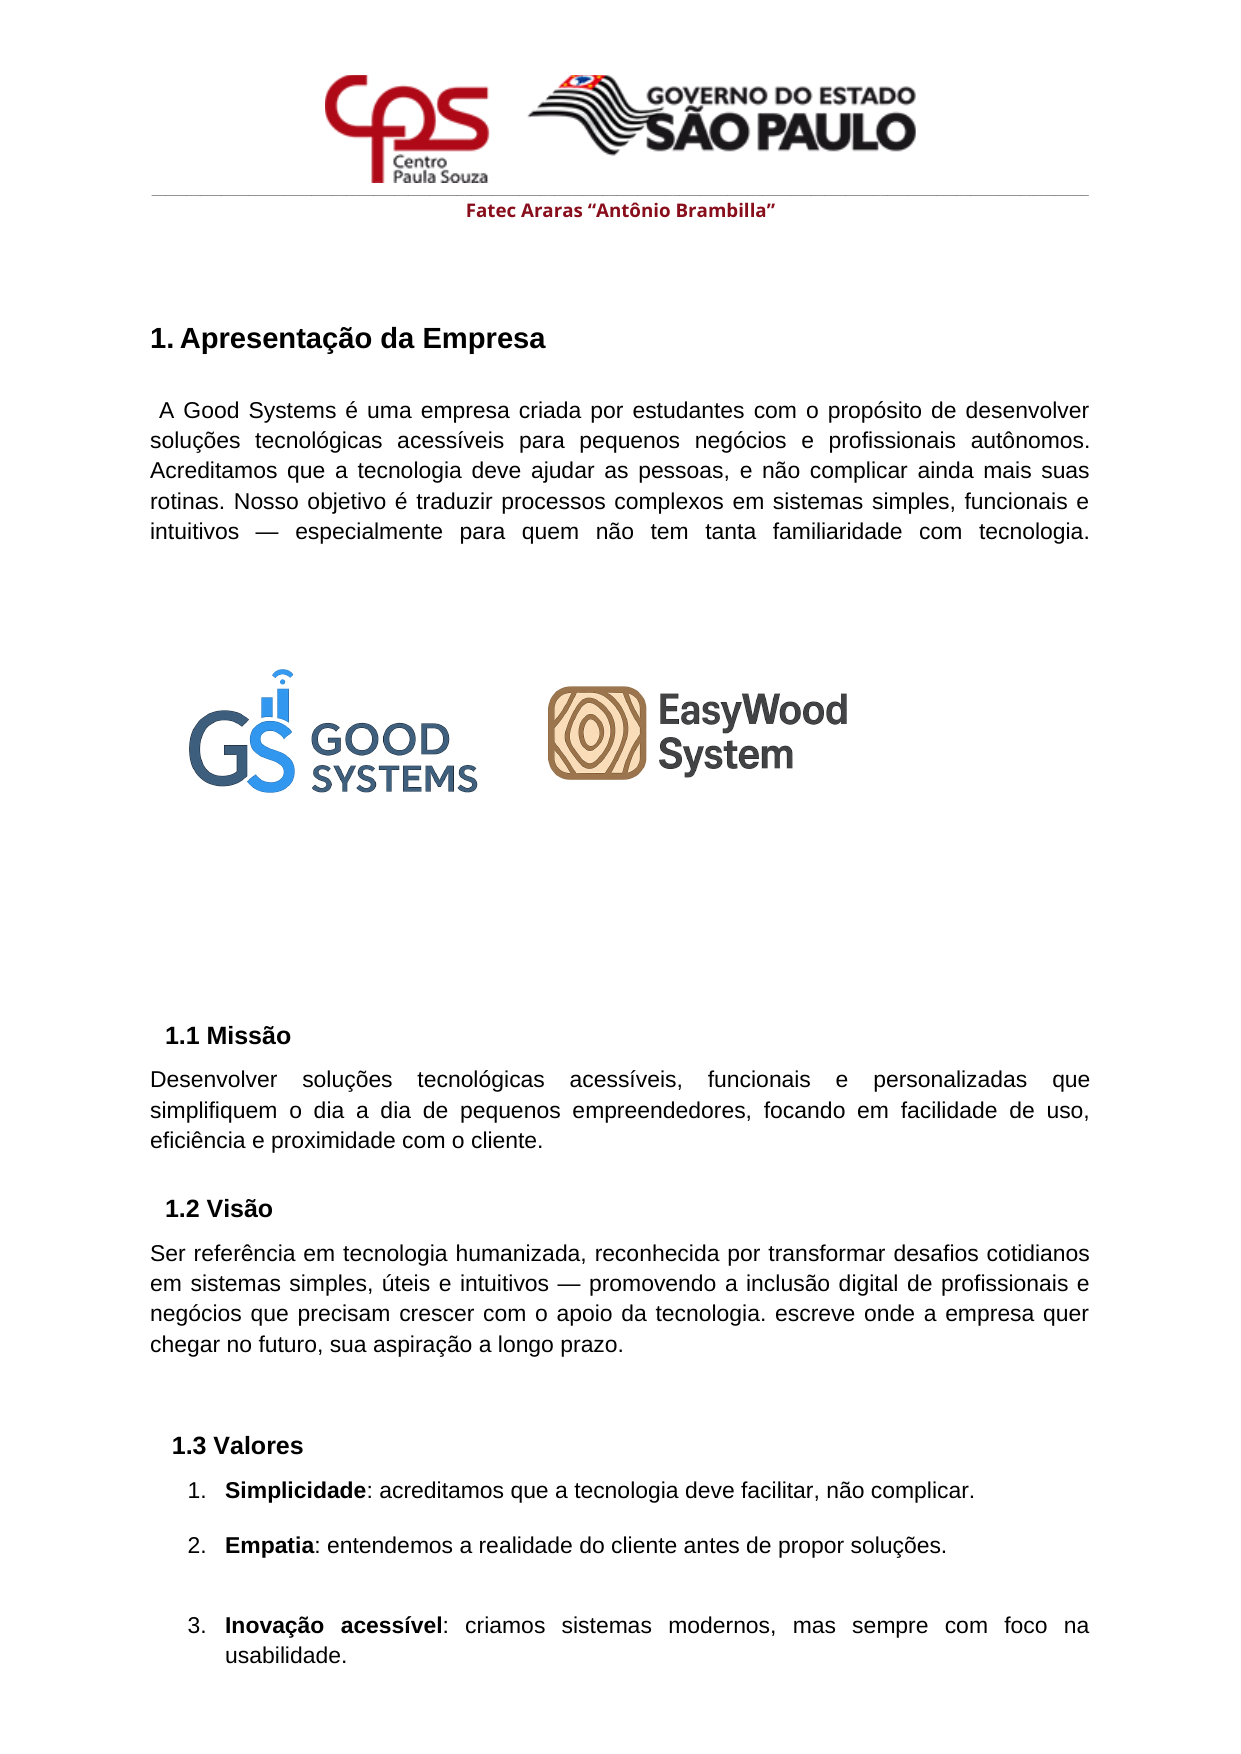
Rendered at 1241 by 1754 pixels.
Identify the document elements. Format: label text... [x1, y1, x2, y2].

picture [150, 569, 505, 925]
picture [514, 563, 869, 919]
picture [325, 75, 916, 183]
list Simplicidade: acreditamos que a tecnologia deve facilitar, não complicar. [187, 1477, 1091, 1503]
text Ser referência em tecnologia humanizada, reconhecida por transformar desafios cotidianos em sistemas simples, úteis e intuitivos — promovendo a inclusão digital de profissionais e negócios que precisam crescer com o apoio da tecnologia. escreve onde a empresa quer chegar no futuro, sua aspiração a longo prazo. [150, 1240, 1091, 1357]
subtitle 1.1 Missão [165, 1021, 1091, 1049]
list Empatia: entendemos a realidade do cliente antes de propor soluções. [187, 1532, 1091, 1558]
subtitle Apresentação da Empresa [150, 321, 1091, 354]
text A Good Systems é uma empresa criada por estudantes com o propósito de desenvolver soluções tecnológicas acessíveis para pequenos negócios e profissionais autônomos. Acreditamos que a tecnologia deve ajudar as pessoas, e não complicar ainda mais suas rotinas. Nosso objetivo é traduzir processos complexos em sistemas simples, funcionais e intuitivos — especialmente para quem não tem tanta familiaridade com tecnologia. [150, 397, 1091, 924]
subtitle 1.2 Visão [165, 1194, 1091, 1223]
list Inovação acessível: criamos sistemas modernos, mas sempre com foco na usabilidade. [187, 1612, 1091, 1669]
subtitle 1.3 Valores [165, 1398, 1091, 1460]
text Desenvolver soluções tecnológicas acessíveis, funcionais e personalizadas que simplifiquem o dia a dia de pequenos empreendedores, focando em facilidade de uso, eficiência e proximidade com o cliente. [150, 1066, 1091, 1153]
